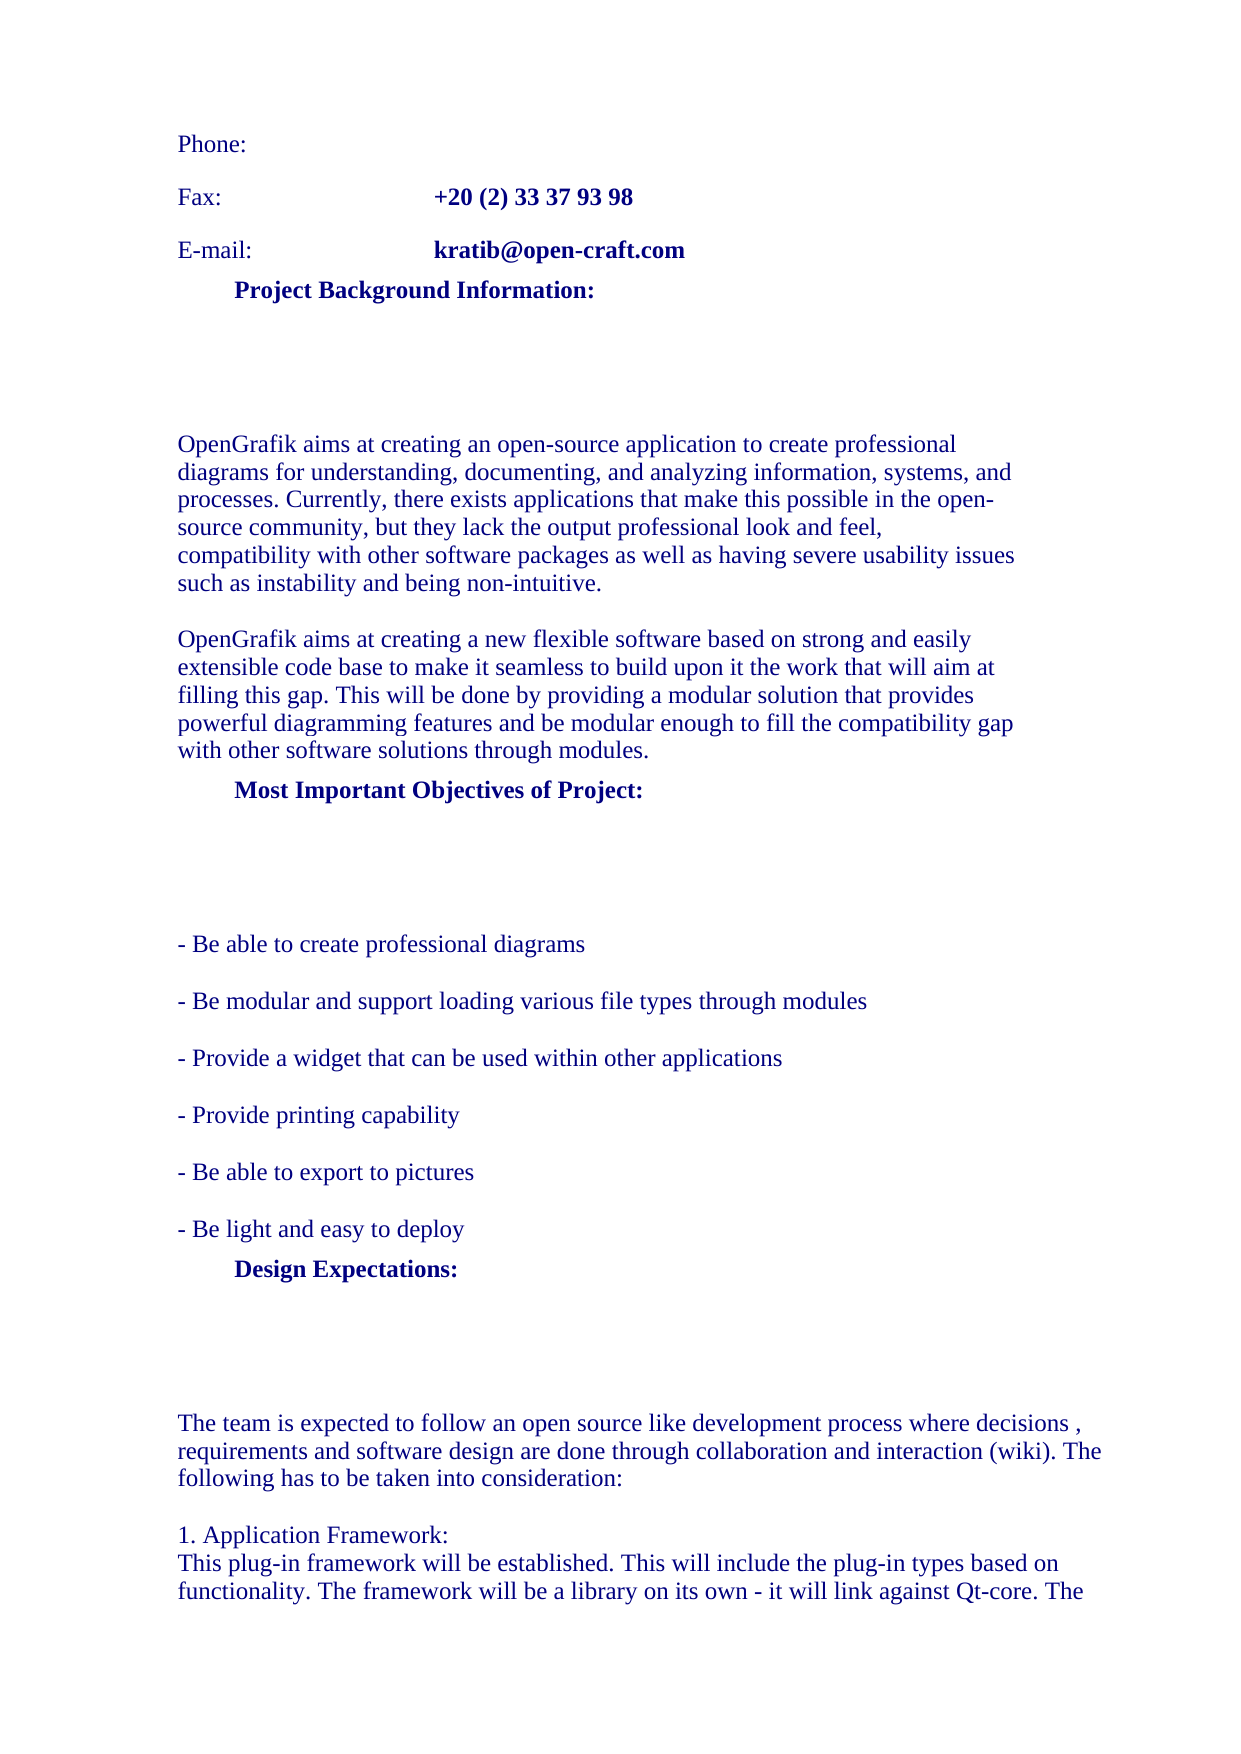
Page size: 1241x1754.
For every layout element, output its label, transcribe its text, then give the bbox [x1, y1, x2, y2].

text Project Background Information: [602, 276, 1152, 304]
table_header [1174, 834, 1212, 1255]
table_header [1182, 1312, 1219, 1617]
table_cell [421, 118, 1183, 171]
table_cell [1184, 118, 1224, 171]
table_cell [1184, 224, 1224, 276]
table_cell Fax: [165, 171, 421, 223]
text Design Expectations: [465, 1255, 1152, 1283]
table_cell E-mail: [165, 224, 421, 276]
table_cell +20 (2) 33 37 93 98 [421, 171, 1183, 223]
text Most Important Objectives of Project: [650, 777, 1152, 804]
table_header OpenGrafik aims at creating an open-source application to create professional diagrams for understanding, documenting, and analyzing information, systems, and processes. Currently, there exists applications that make this possible in the open-source community, but they lack the output professional look and feel, compatibility with other software packages as well as having severe usability issues such as instability and being non-intuitive. OpenGrafik aims at creating a new flexible software based on strong and easily extensible code base to make it seamless to build upon it the work that will aim at filling this gap. This will be done by providing a modular solution that provides powerful diagramming features and be modular enough to fill the compatibility gap with other software solutions through modules. [165, 333, 1029, 777]
table_header The team is expected to follow an open source like development process where decisions , requirements and software design are done through collaboration and interaction (wiki). The following has to be taken into consideration: 1. Application Framework: This plug-in framework will be established. This will include the plug-in types based on functionality. The framework will be a library on its own - it will link against Qt-core. The [165, 1312, 1182, 1617]
table_cell kratib@open-craft.com [421, 224, 1183, 276]
table_cell Phone: [165, 118, 421, 171]
table_header [1029, 333, 1064, 777]
table_cell [1184, 171, 1224, 223]
table_header - Be able to create professional diagrams - Be modular and support loading various file types through modules - Provide a widget that can be used within other applications - Provide printing capability - Be able to export to pictures - Be light and easy to deploy [165, 834, 1174, 1255]
